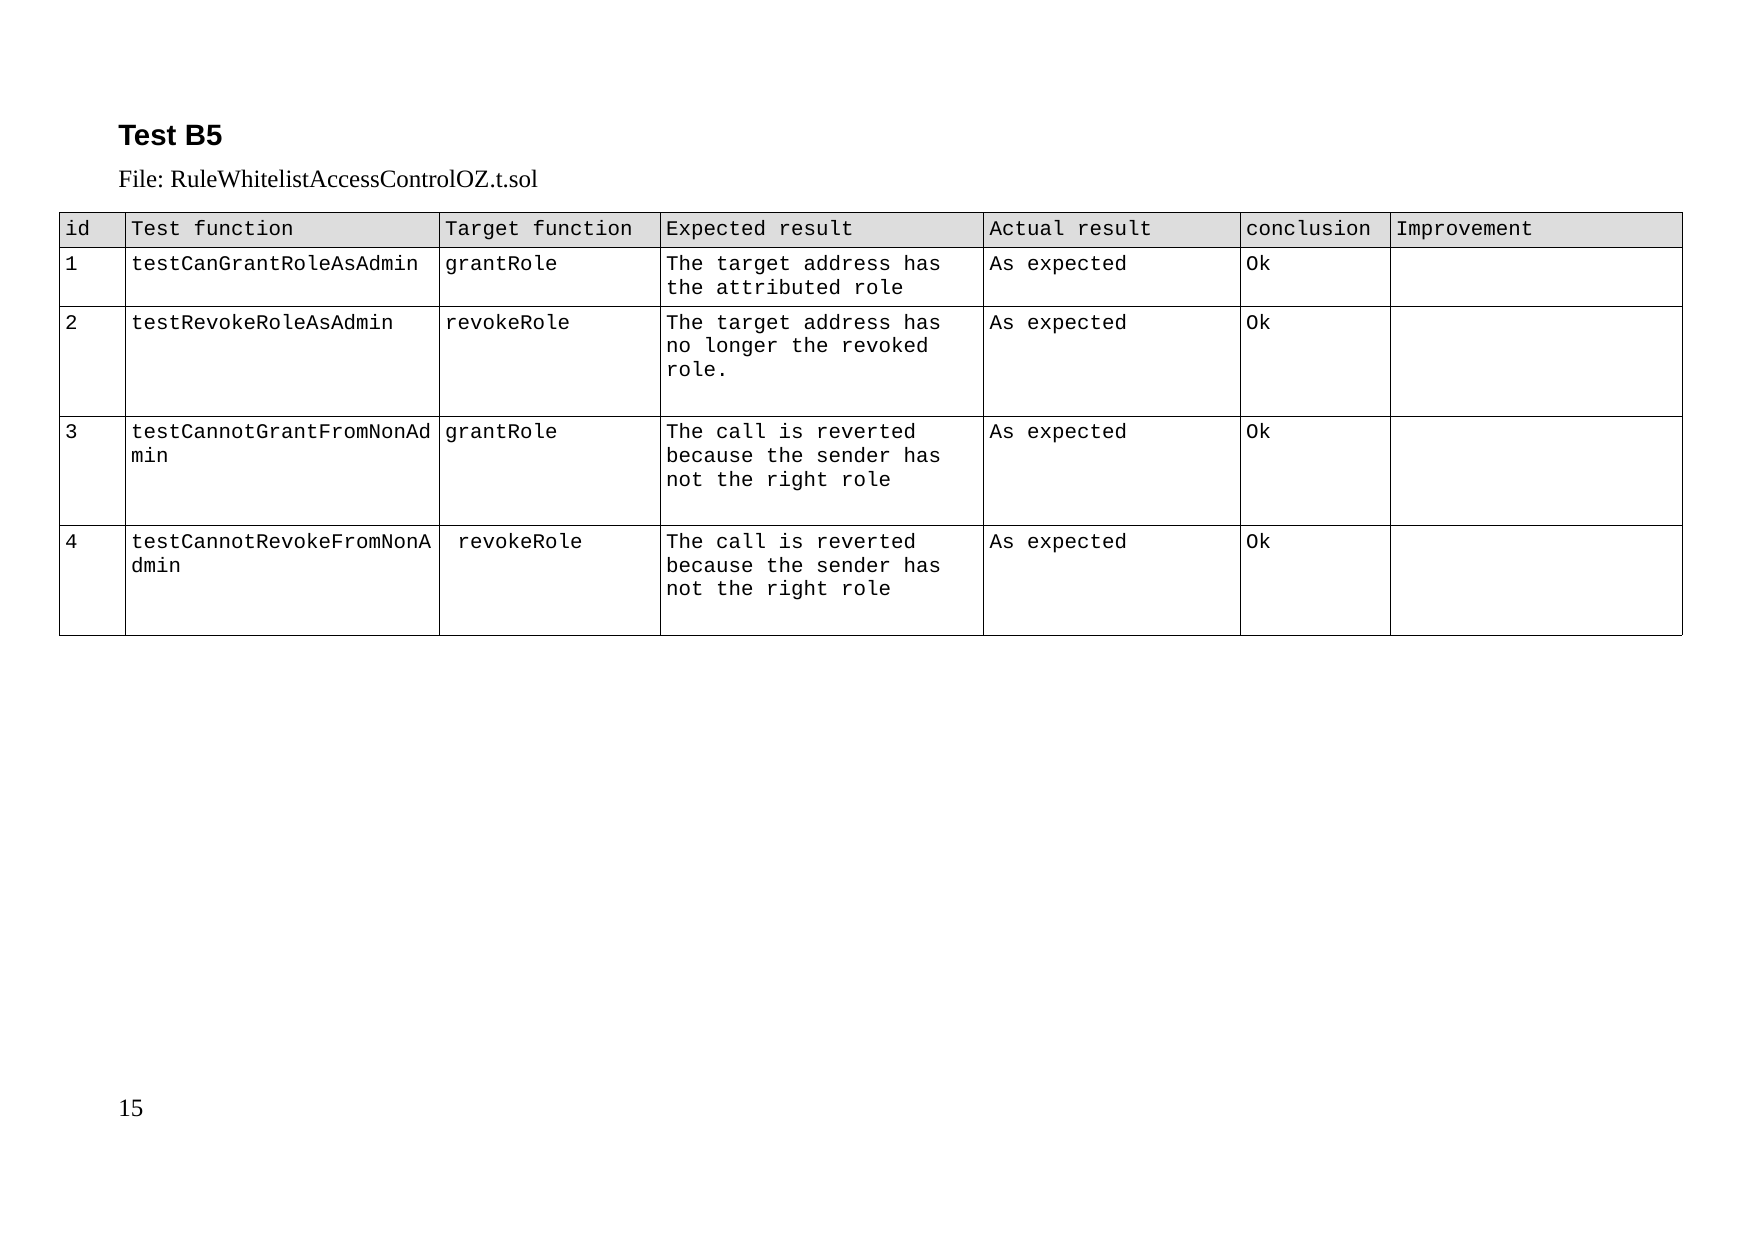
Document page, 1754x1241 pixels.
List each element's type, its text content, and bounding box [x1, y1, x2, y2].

table_cell grantRole [440, 248, 660, 306]
table_header Test function [126, 213, 439, 247]
table_cell The call is reverted because the sender has not the right role [661, 417, 983, 525]
table_header Improvement [1391, 213, 1682, 247]
table_cell testCannotRevokeFromNonAdmin [126, 526, 439, 635]
table_header Expected result [661, 213, 983, 247]
table_cell grantRole [440, 417, 660, 525]
table_cell [1391, 248, 1682, 306]
table_cell As expected [984, 526, 1240, 635]
subtitle Test B5 [118, 118, 1636, 152]
table_header id [60, 213, 125, 247]
table_header conclusion [1241, 213, 1390, 247]
table_cell The target address has no longer the revoked role. [661, 307, 983, 416]
table_cell 3 [60, 417, 125, 525]
table_cell The target address has the attributed role [661, 248, 983, 306]
table_header Target function [440, 213, 660, 247]
table_cell revokeRole [440, 307, 660, 416]
table_cell testCanGrantRoleAsAdmin [126, 248, 439, 306]
table_cell [1391, 417, 1682, 525]
text File: RuleWhitelistAccessControlOZ.t.sol [118, 164, 1636, 193]
table_cell Ok [1241, 526, 1390, 635]
table_cell 4 [60, 526, 125, 635]
table_cell 1 [60, 248, 125, 306]
table_cell As expected [984, 248, 1240, 306]
table_cell As expected [984, 307, 1240, 416]
table_header Actual result [984, 213, 1240, 247]
table_cell The call is reverted because the sender has not the right role [661, 526, 983, 635]
table_cell testCannotGrantFromNonAdmin [126, 417, 439, 525]
table_cell Ok [1241, 417, 1390, 525]
table_cell 2 [60, 307, 125, 416]
table_cell [1391, 307, 1682, 416]
table_cell As expected [984, 417, 1240, 525]
table_cell Ok [1241, 307, 1390, 416]
table_cell revokeRole [440, 526, 660, 635]
table_cell testRevokeRoleAsAdmin [126, 307, 439, 416]
table_cell [1391, 526, 1682, 635]
table_cell Ok [1241, 248, 1390, 306]
